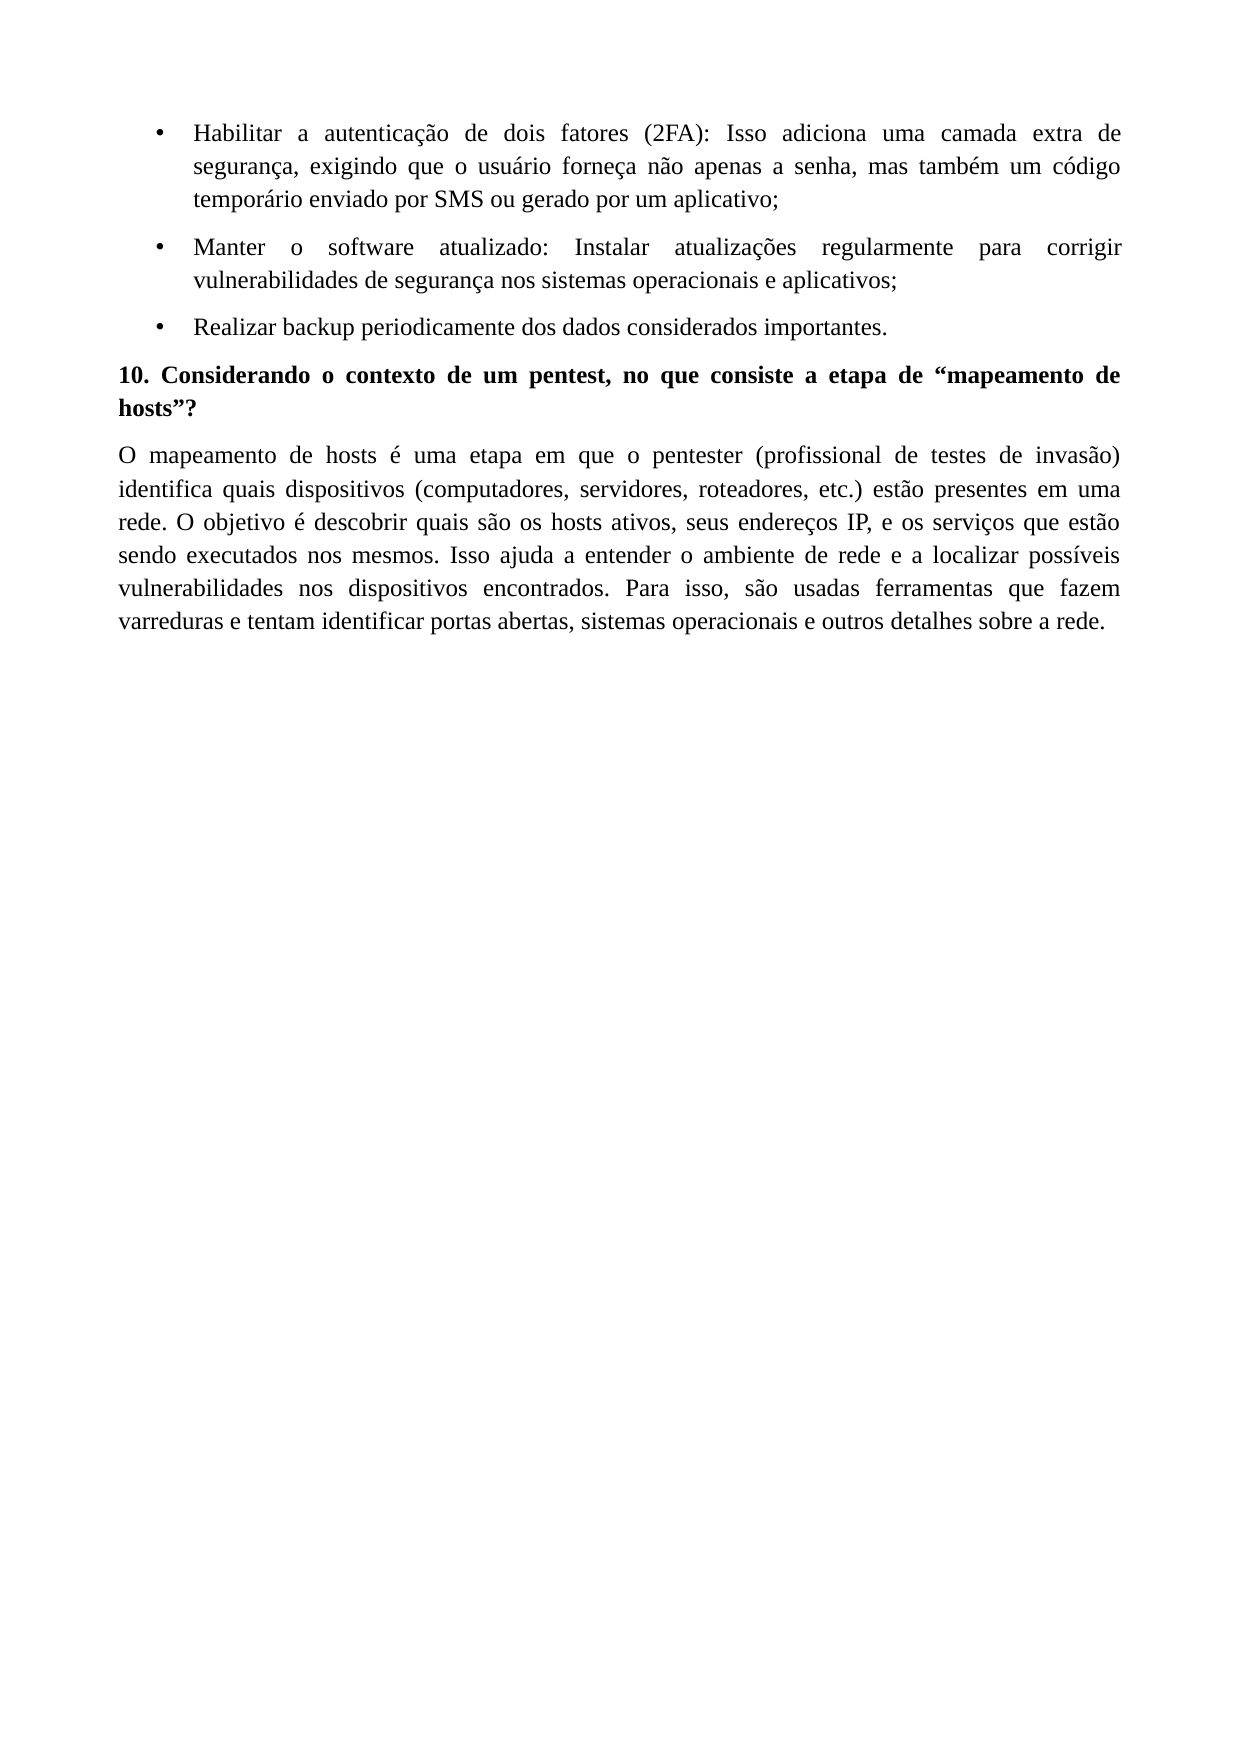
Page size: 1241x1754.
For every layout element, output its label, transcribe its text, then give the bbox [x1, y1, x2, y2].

list Habilitar a autenticação de dois fatores (2FA): Isso adiciona uma camada extra de segurança, exigindo que o usuário forneça não apenas a senha, mas também um código temporário enviado por SMS ou gerado por um aplicativo; [156, 118, 1122, 213]
text O mapeamento de hosts é uma etapa em que o pentester (profissional de testes de invasão) identifica quais dispositivos (computadores, servidores, roteadores, etc.) estão presentes em uma rede. O objetivo é descobrir quais são os hosts ativos, seus endereços IP, e os serviços que estão sendo executados nos mesmos. Isso ajuda a entender o ambiente de rede e a localizar possíveis vulnerabilidades nos dispositivos encontrados. Para isso, são usadas ferramentas que fazem varreduras e tentam identificar portas abertas, sistemas operacionais e outros detalhes sobre a rede. [118, 441, 1122, 634]
text 10. Considerando o contexto de um pentest, no que consiste a etapa de “mapeamento de hosts”? [118, 360, 1122, 422]
list Realizar backup periodicamente dos dados considerados importantes. [156, 312, 1122, 341]
list Manter o software atualizado: Instalar atualizações regularmente para corrigir vulnerabilidades de segurança nos sistemas operacionais e aplicativos; [156, 232, 1122, 293]
